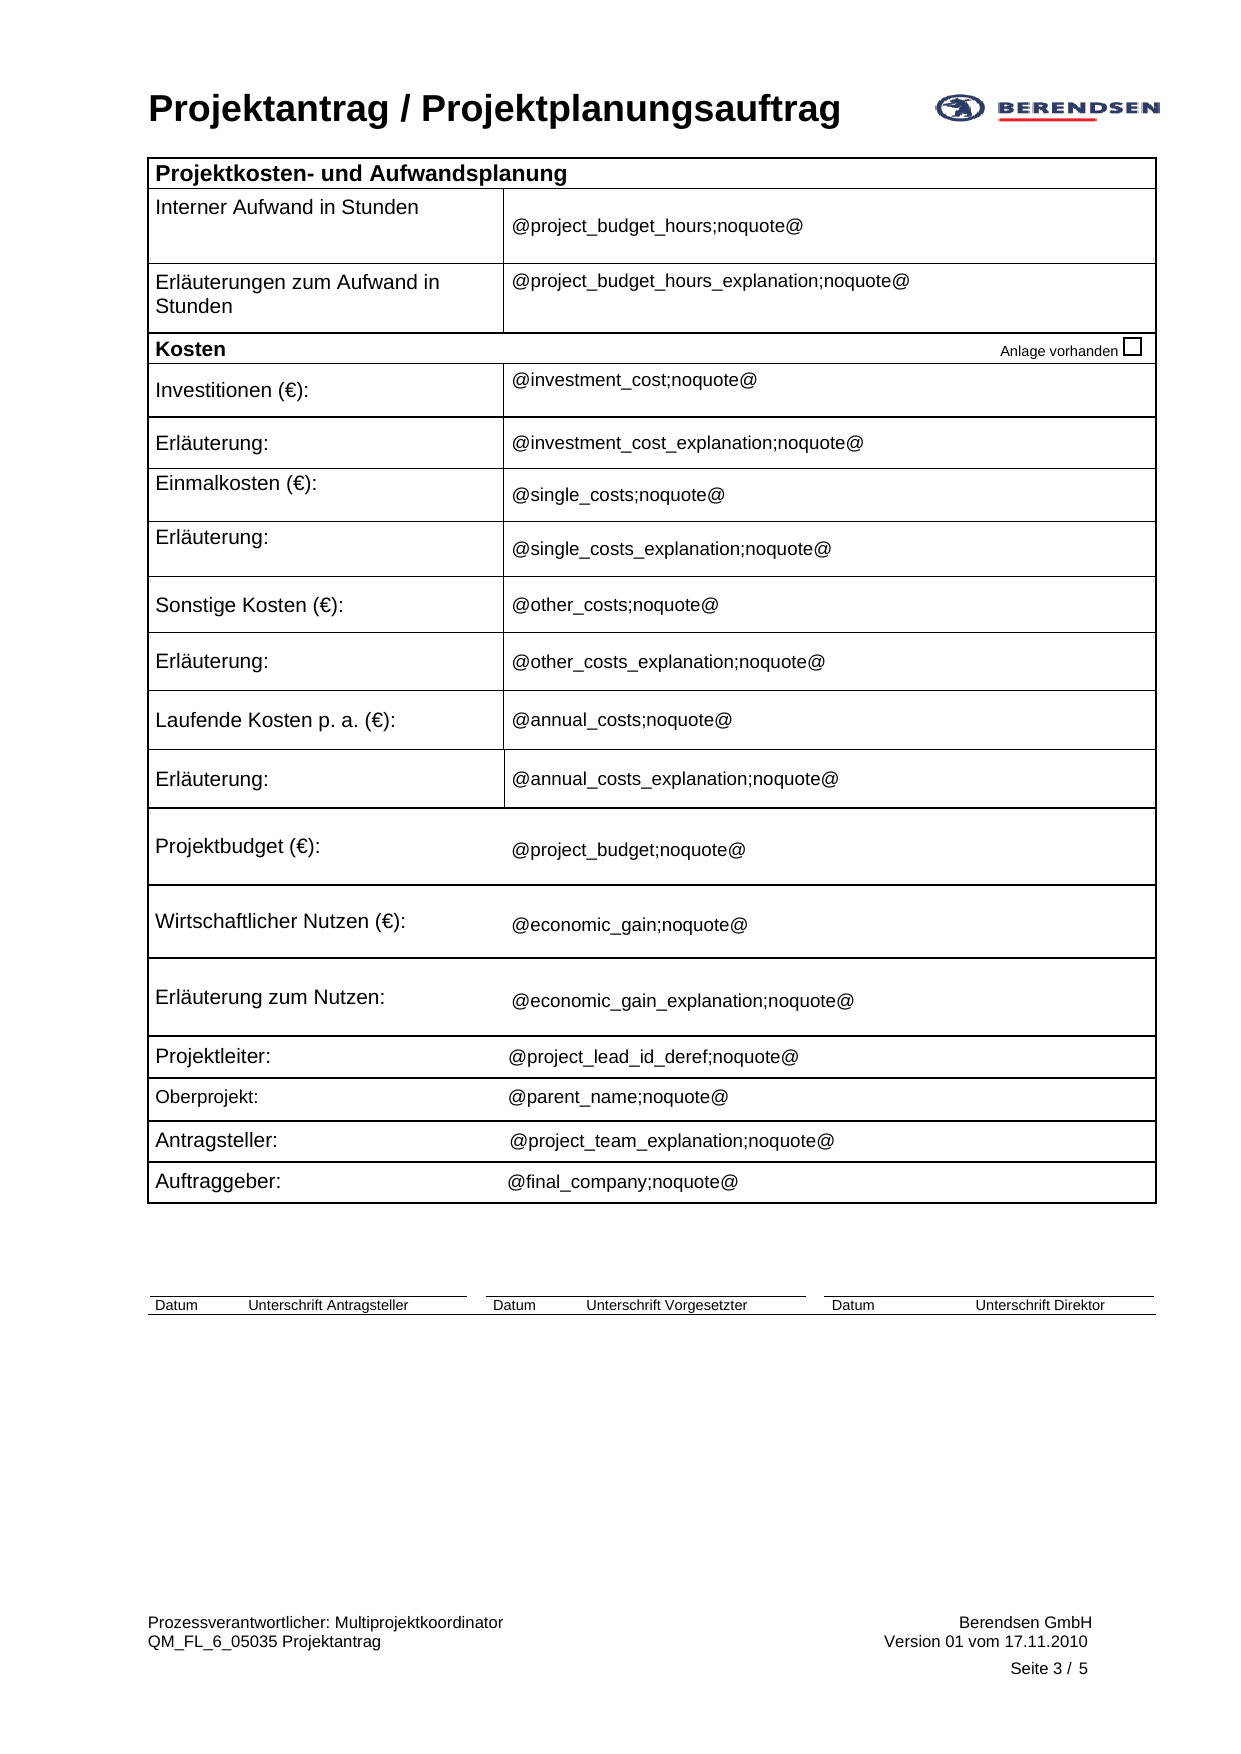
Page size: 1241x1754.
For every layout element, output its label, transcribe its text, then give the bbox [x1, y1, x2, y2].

table_cell [806, 1296, 824, 1313]
table_cell Erläuterung: [149, 418, 503, 468]
table_cell Oberprojekt: @parent_name;noquote@ [149, 1079, 1155, 1119]
table_cell [579, 1204, 806, 1296]
table_cell Sonstige Kosten (€): [149, 577, 503, 632]
table_cell [806, 1204, 824, 1296]
table_cell Erläuterung zum Nutzen: [149, 959, 504, 1035]
table_cell Erläuterung: [149, 633, 503, 690]
table_cell Wirtschaftlicher Nutzen (€): [149, 886, 504, 957]
table_cell Erläuterung: [149, 750, 504, 807]
table_cell @investment_cost_explanation;noquote@ [504, 418, 1155, 468]
table_cell @investment_cost;noquote@ [504, 364, 1155, 416]
table_cell @single_costs_explanation;noquote@ [504, 522, 1155, 576]
table_cell @project_budget_hours;noquote@ [504, 189, 1155, 263]
table_cell [148, 1204, 241, 1296]
table_cell Unterschrift Antragsteller [241, 1297, 467, 1313]
table_cell Unterschrift Vorgesetzter [579, 1297, 806, 1313]
table_cell Auftraggeber: @final_company;noquote@ [149, 1163, 1155, 1202]
table_cell Investitionen (€): [149, 364, 503, 416]
table_cell [241, 1204, 467, 1296]
table_cell @project_budget_hours_explanation;noquote@ [504, 264, 1155, 332]
table_cell Interner Aufwand in Stunden [149, 189, 503, 263]
table_cell Erläuterung: [149, 522, 503, 576]
table_cell @other_costs_explanation;noquote@ [504, 633, 1155, 690]
table_cell @other_costs;noquote@ [504, 577, 1155, 632]
table_cell [467, 1204, 486, 1296]
table_cell Datum [486, 1297, 579, 1313]
table_cell [824, 1204, 918, 1296]
table_cell Datum Unterschrift Direktor [824, 1296, 1156, 1313]
table_cell @project_budget;noquote@ [504, 809, 1155, 883]
table_header Projektkosten- und Aufwandsplanung [149, 159, 1155, 188]
table_cell Kosten Anlage vorhanden [149, 334, 1155, 363]
table_cell [467, 1296, 486, 1313]
table_cell Einmalkosten (€): [149, 469, 503, 521]
table_cell Laufende Kosten p. a. (€): [149, 691, 503, 749]
table_cell @annual_costs;noquote@ [504, 691, 1155, 749]
table_cell @economic_gain;noquote@ [504, 886, 1155, 957]
table_cell @economic_gain_explanation;noquote@ [504, 959, 1155, 1035]
table_cell @annual_costs_explanation;noquote@ [505, 750, 1155, 807]
table_cell Erläuterungen zum Aufwand in Stunden [149, 264, 503, 332]
table_cell [918, 1204, 1156, 1296]
table_cell @single_costs;noquote@ [504, 469, 1155, 521]
table_cell [486, 1204, 579, 1296]
table_cell Projektleiter: @project_lead_id_deref;noquote@ [149, 1037, 1155, 1077]
table_cell Datum [148, 1296, 241, 1313]
picture [925, 96, 1162, 118]
table_cell Antragsteller: @project_team_explanation;noquote@ [149, 1122, 1155, 1161]
table_cell Projektbudget (€): [149, 809, 504, 883]
